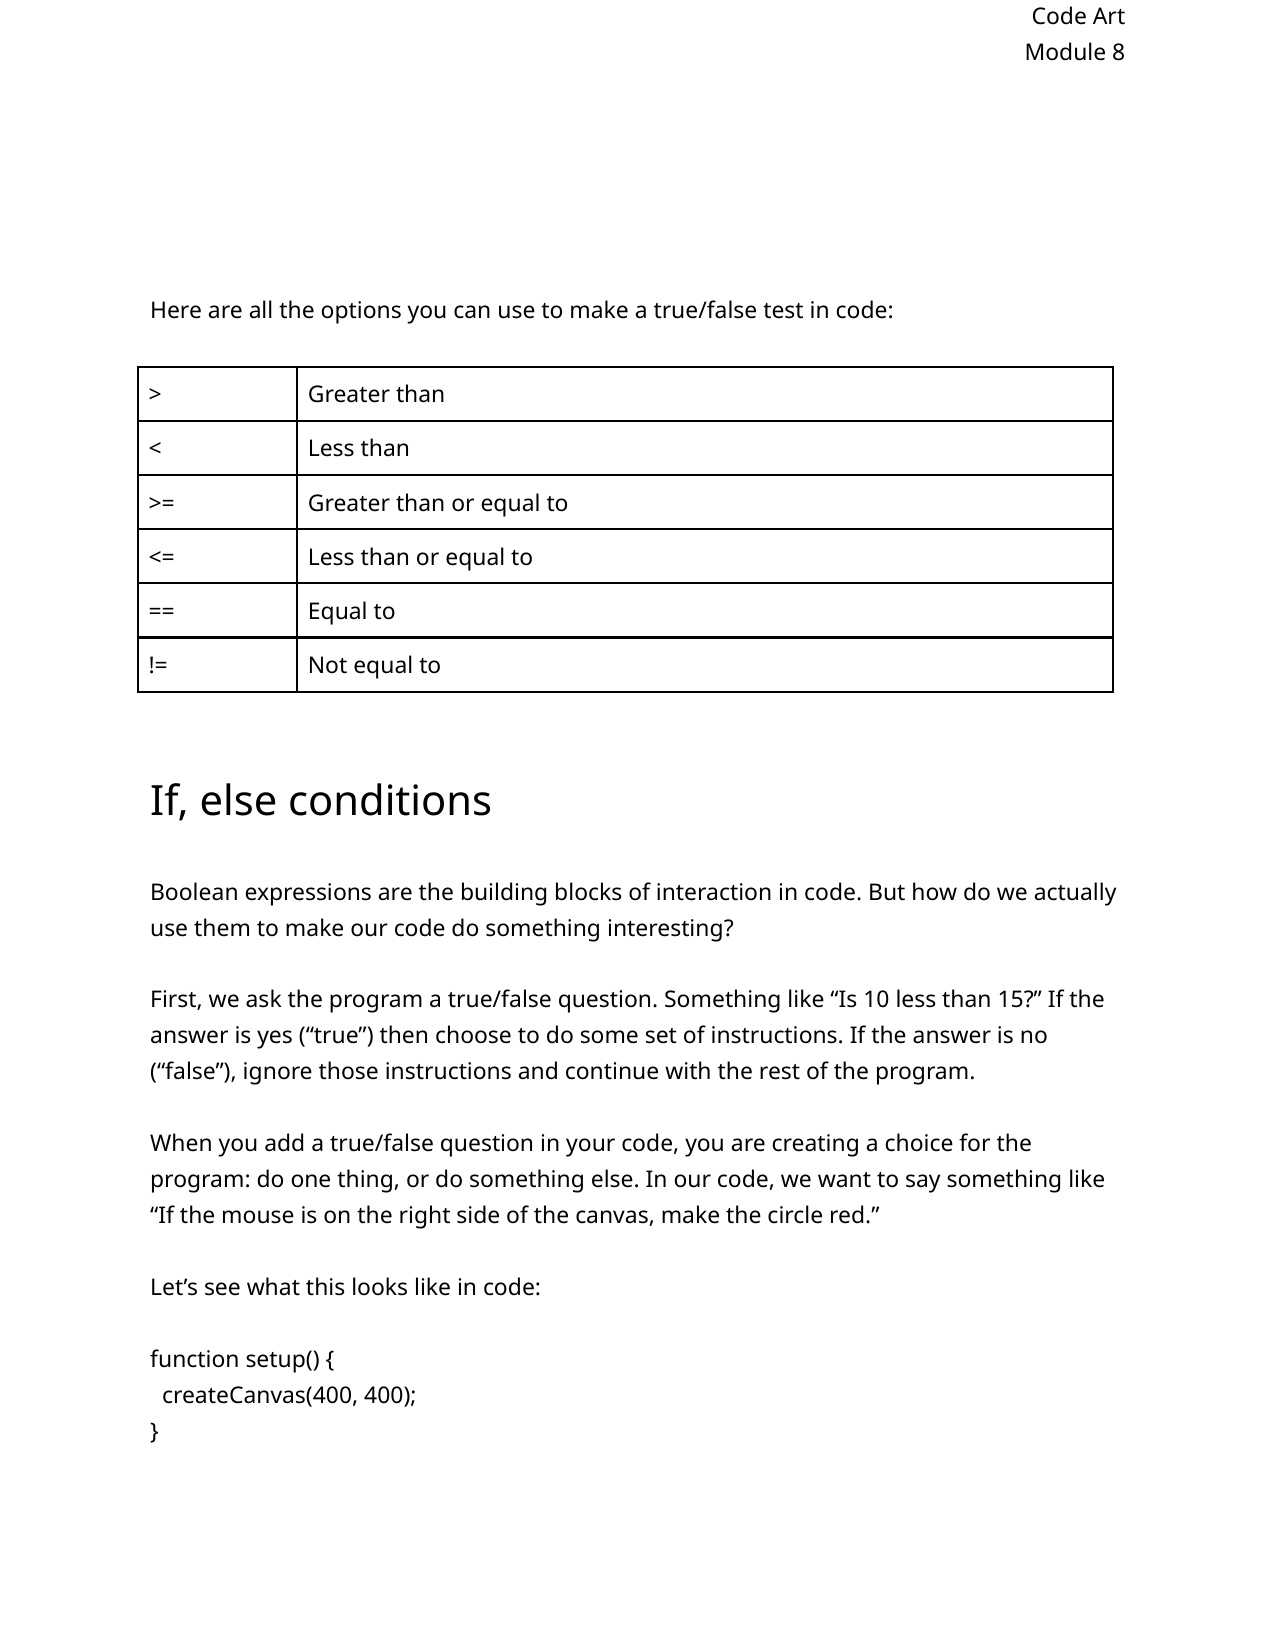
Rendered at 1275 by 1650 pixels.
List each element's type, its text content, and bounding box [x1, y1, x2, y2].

table_cell != [139, 639, 296, 691]
table_cell Greater than or equal to [298, 476, 1112, 528]
text First, we ask the program a true/false question. Something like “Is 10 less than 15?” If the answer is yes (“true”) then choose to do some set of instructions. If the answer is no (“false”), ignore those instructions and continue with the rest of the program. [150, 983, 1125, 1086]
table_cell >= [139, 476, 296, 528]
table_cell == [139, 584, 296, 636]
table_cell Less than [298, 422, 1112, 474]
table_cell Equal to [298, 584, 1112, 636]
table_header > [139, 368, 296, 420]
text function setup() { [150, 1343, 1125, 1374]
table_header Greater than [298, 368, 1112, 420]
subtitle If, else conditions [150, 770, 1125, 827]
text createCanvas(400, 400); [150, 1379, 1125, 1410]
text Let’s see what this looks like in code: [150, 1271, 1125, 1302]
text Boolean expressions are the building blocks of interaction in code. But how do we actually use them to make our code do something interesting? [150, 876, 1125, 943]
table_cell < [139, 422, 296, 474]
text } [150, 1414, 1125, 1446]
text When you add a true/false question in your code, you are creating a choice for the program: do one thing, or do something else. In our code, we want to say something like “If the mouse is on the right side of the canvas, make the circle red.” [150, 1127, 1125, 1230]
table_cell Less than or equal to [298, 530, 1112, 582]
table_cell <= [139, 530, 296, 582]
table_cell Not equal to [298, 639, 1112, 691]
text Here are all the options you can use to make a true/false test in code: [150, 294, 1125, 325]
